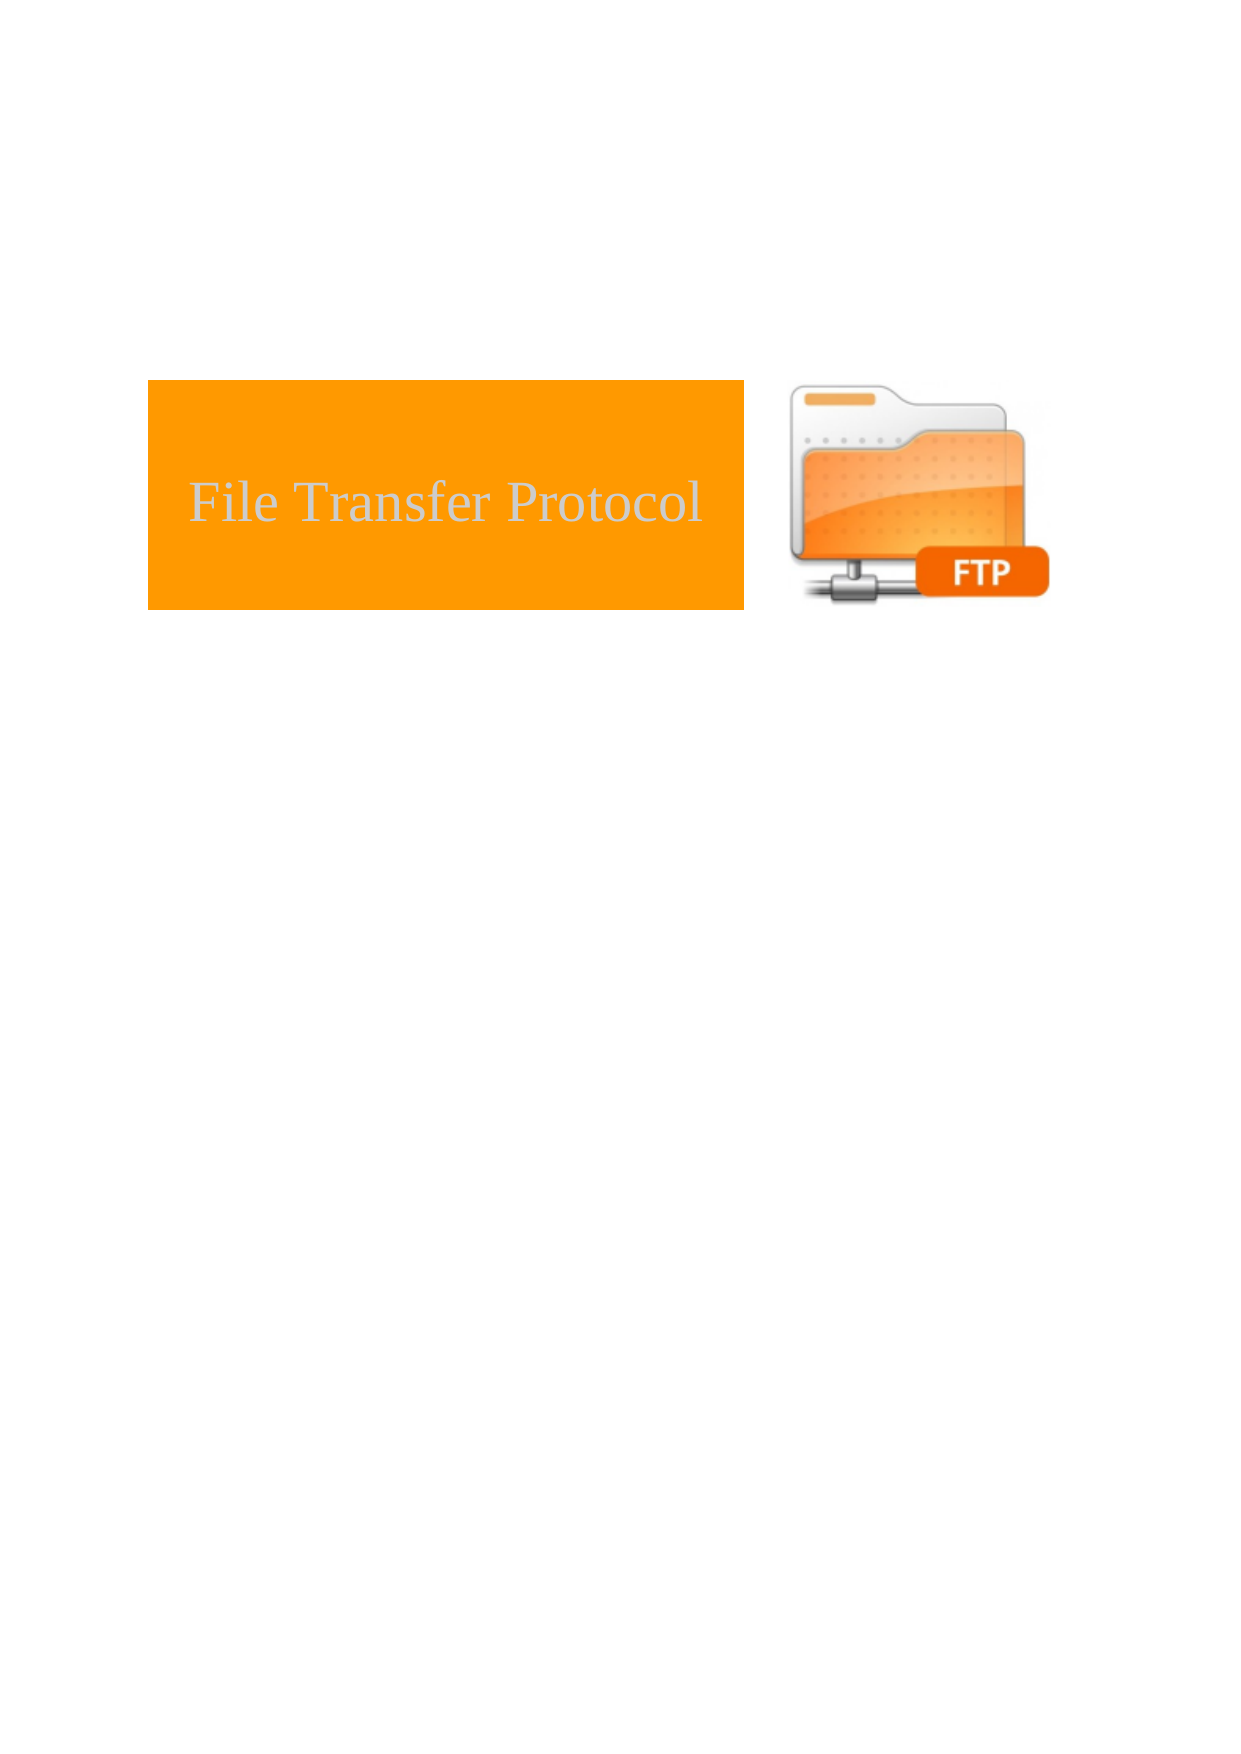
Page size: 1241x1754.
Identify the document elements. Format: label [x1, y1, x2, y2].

picture [787, 380, 1050, 607]
